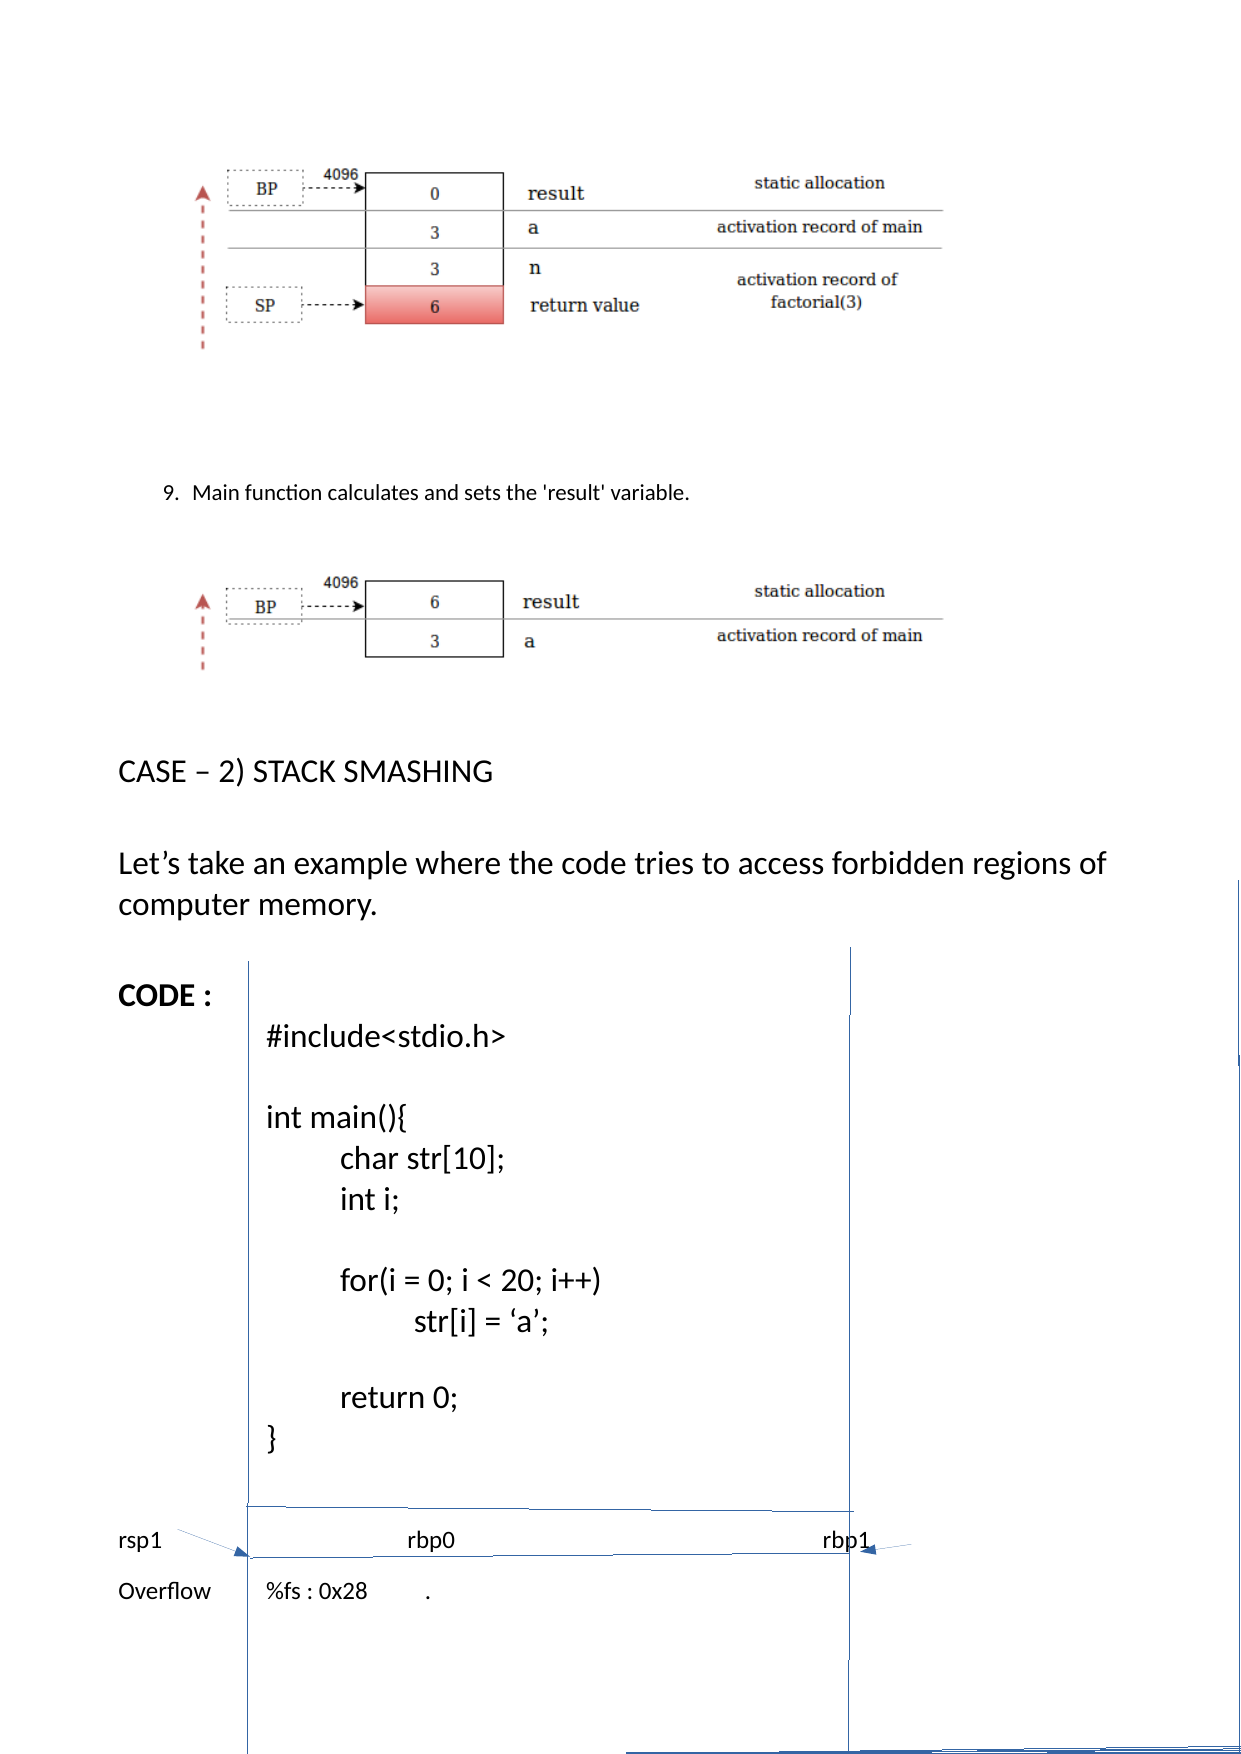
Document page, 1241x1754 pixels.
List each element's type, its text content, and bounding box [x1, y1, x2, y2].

text [118, 1376, 248, 1417]
text [850, 1137, 1122, 1178]
text [850, 1096, 1122, 1137]
text [850, 1015, 1122, 1056]
text [118, 1300, 248, 1341]
text str[i] = ‘a’; [249, 1300, 849, 1341]
text rsp1 rbp0 rbp1 [248, 1524, 849, 1554]
text [118, 1178, 248, 1219]
text [118, 1417, 248, 1458]
text [851, 974, 1122, 1015]
list Main function calculates and sets the 'result' variable. [162, 478, 1122, 506]
text [850, 1417, 1122, 1458]
text [850, 1178, 1122, 1219]
text [850, 1376, 1122, 1417]
text CODE : [118, 974, 248, 1015]
text [850, 1259, 1122, 1300]
text [118, 1259, 248, 1300]
text [118, 1015, 248, 1056]
text int main(){ [249, 1096, 849, 1137]
text return 0; [249, 1376, 849, 1417]
text int i; [249, 1178, 849, 1219]
text rsp1 rbp0 rbp1 [850, 1524, 1122, 1554]
text Overflow [118, 1575, 247, 1606]
text char str[10]; [249, 1137, 849, 1178]
text for(i = 0; i < 20; i++) [249, 1259, 849, 1300]
text [850, 1300, 1122, 1341]
text rsp1 rbp0 rbp1 [118, 1524, 247, 1554]
text #include<stdio.h> [249, 1015, 849, 1056]
text Let’s take an example where the code tries to access forbidden regions of computer memory. [118, 842, 1122, 923]
text %fs : 0x28 . [248, 1575, 849, 1606]
text [118, 1096, 248, 1137]
text [118, 1137, 248, 1178]
text CASE – 2) STACK SMASHING [118, 750, 1122, 791]
text } [249, 1417, 849, 1458]
text [249, 974, 850, 1015]
text [850, 1575, 1122, 1606]
